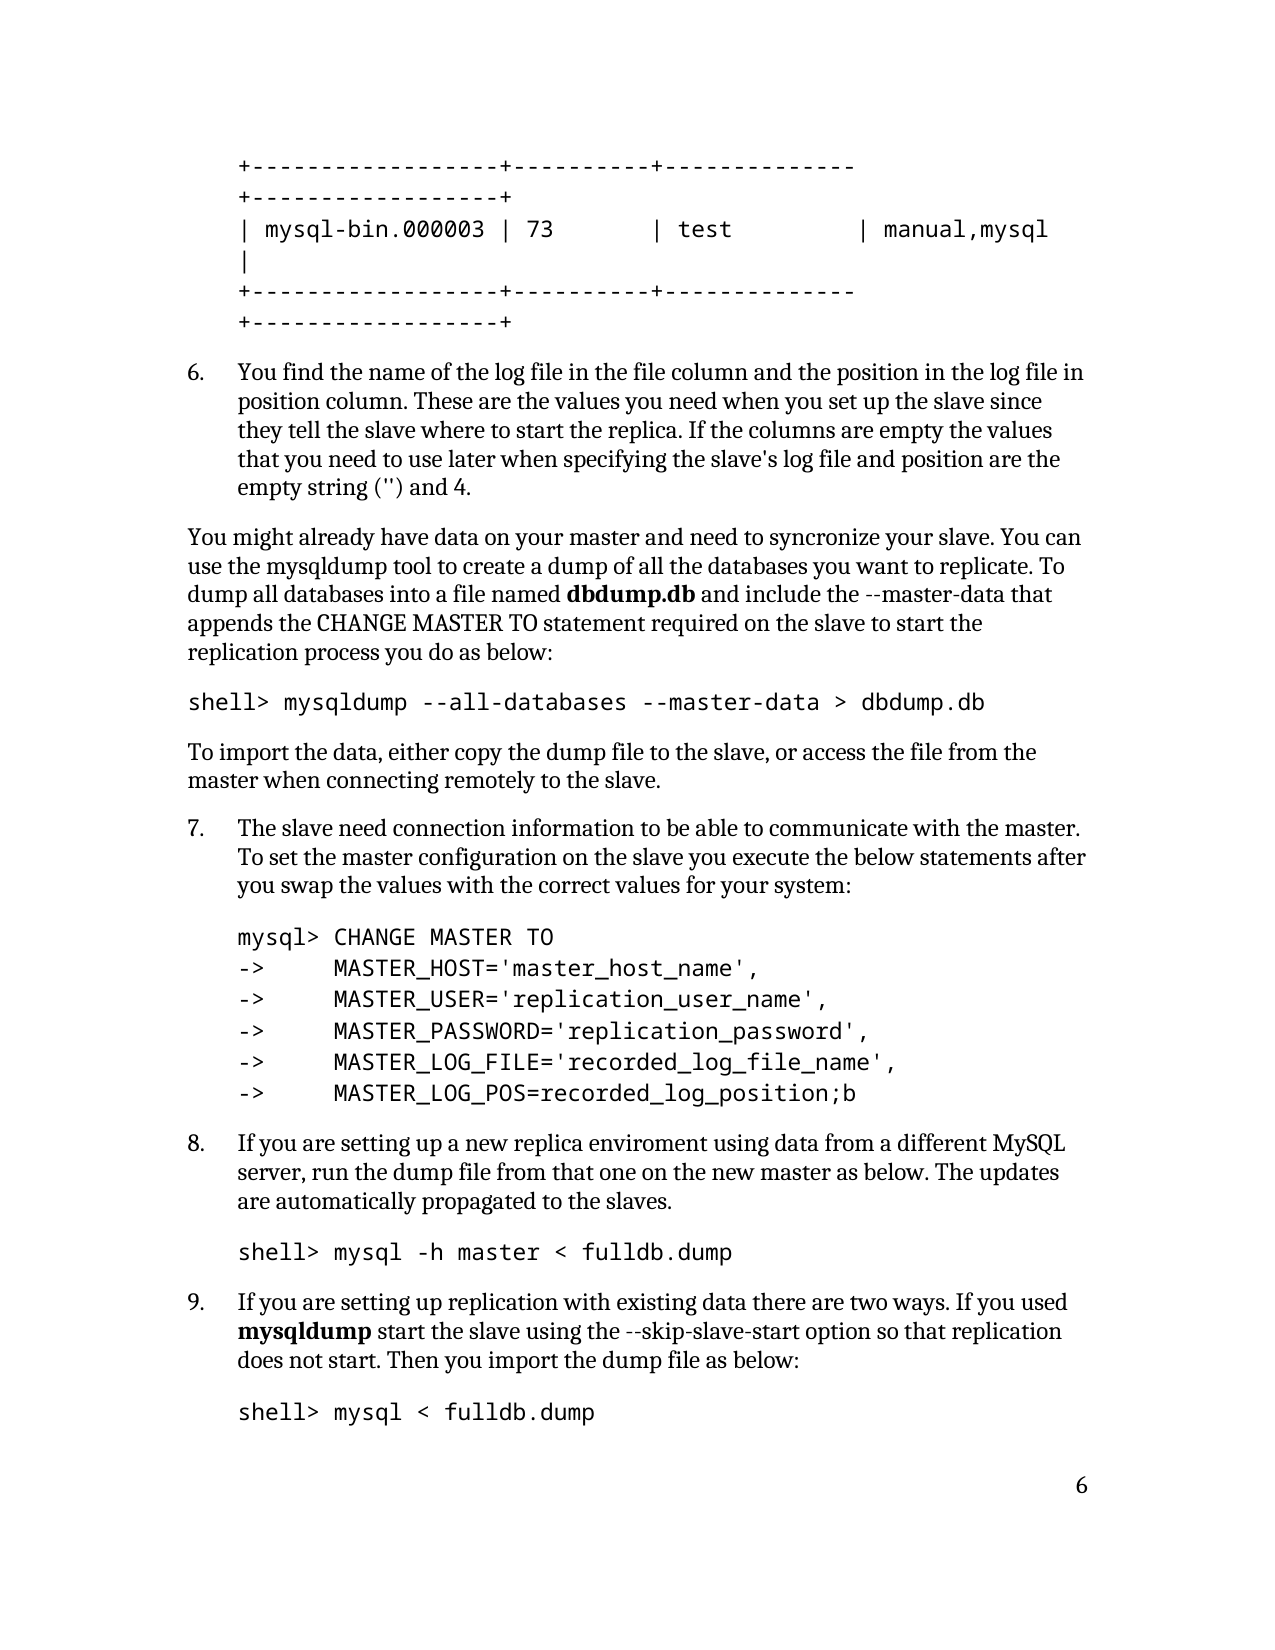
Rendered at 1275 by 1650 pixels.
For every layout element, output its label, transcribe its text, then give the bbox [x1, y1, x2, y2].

list If you are setting up a new replica enviroment using data from a different MySQL server, run the dump file from that one on the new master as below. The updates are automatically propagated to the slaves. [187, 1129, 1087, 1215]
list If you are setting up replication with existing data there are two ways. If you used mysqldump start the slave using the --skip-slave-start option so that replication does not start. Then you import the dump file as below: [187, 1288, 1087, 1374]
list shell> mysql < fulldb.dump [187, 1395, 1087, 1427]
text shell> mysqldump --all-databases --master-data > dbdump.db [187, 685, 1087, 717]
list You find the name of the log file in the file column and the position in the log file in position column. These are the values you need when you set up the slave since they tell the slave where to start the replica. If the columns are empty the values that you need to use later when specifying the slave's log file and position are the empty string ('') and 4. [187, 358, 1087, 502]
list The slave need connection information to be able to communicate with the master. To set the master configuration on the slave you execute the below statements after you swap the values with the correct values for your system: [187, 814, 1087, 900]
list +------------------+----------+--------------+------------------+ | mysql-bin.000003 | 73 | test | manual,mysql | +------------------+----------+--------------+------------------+ [187, 150, 1087, 337]
text You might already have data on your master and need to syncronize your slave. You can use the mysqldump tool to create a dump of all the databases you want to replicate. To dump all databases into a file named dbdump.db and include the --master-data that appends the CHANGE MASTER TO statement required on the slave to start the replication process you do as below: [187, 523, 1087, 667]
list shell> mysql -h master < fulldb.dump [187, 1236, 1087, 1267]
list mysql> CHANGE MASTER TO -> MASTER_HOST='master_host_name', -> MASTER_USER='replication_user_name', -> MASTER_PASSWORD='replication_password', -> MASTER_LOG_FILE='recorded_log_file_name', -> MASTER_LOG_POS=recorded_log_position;b [187, 921, 1087, 1108]
text To import the data, either copy the dump file to the slave, or access the file from the master when connecting remotely to the slave. [187, 737, 1087, 795]
